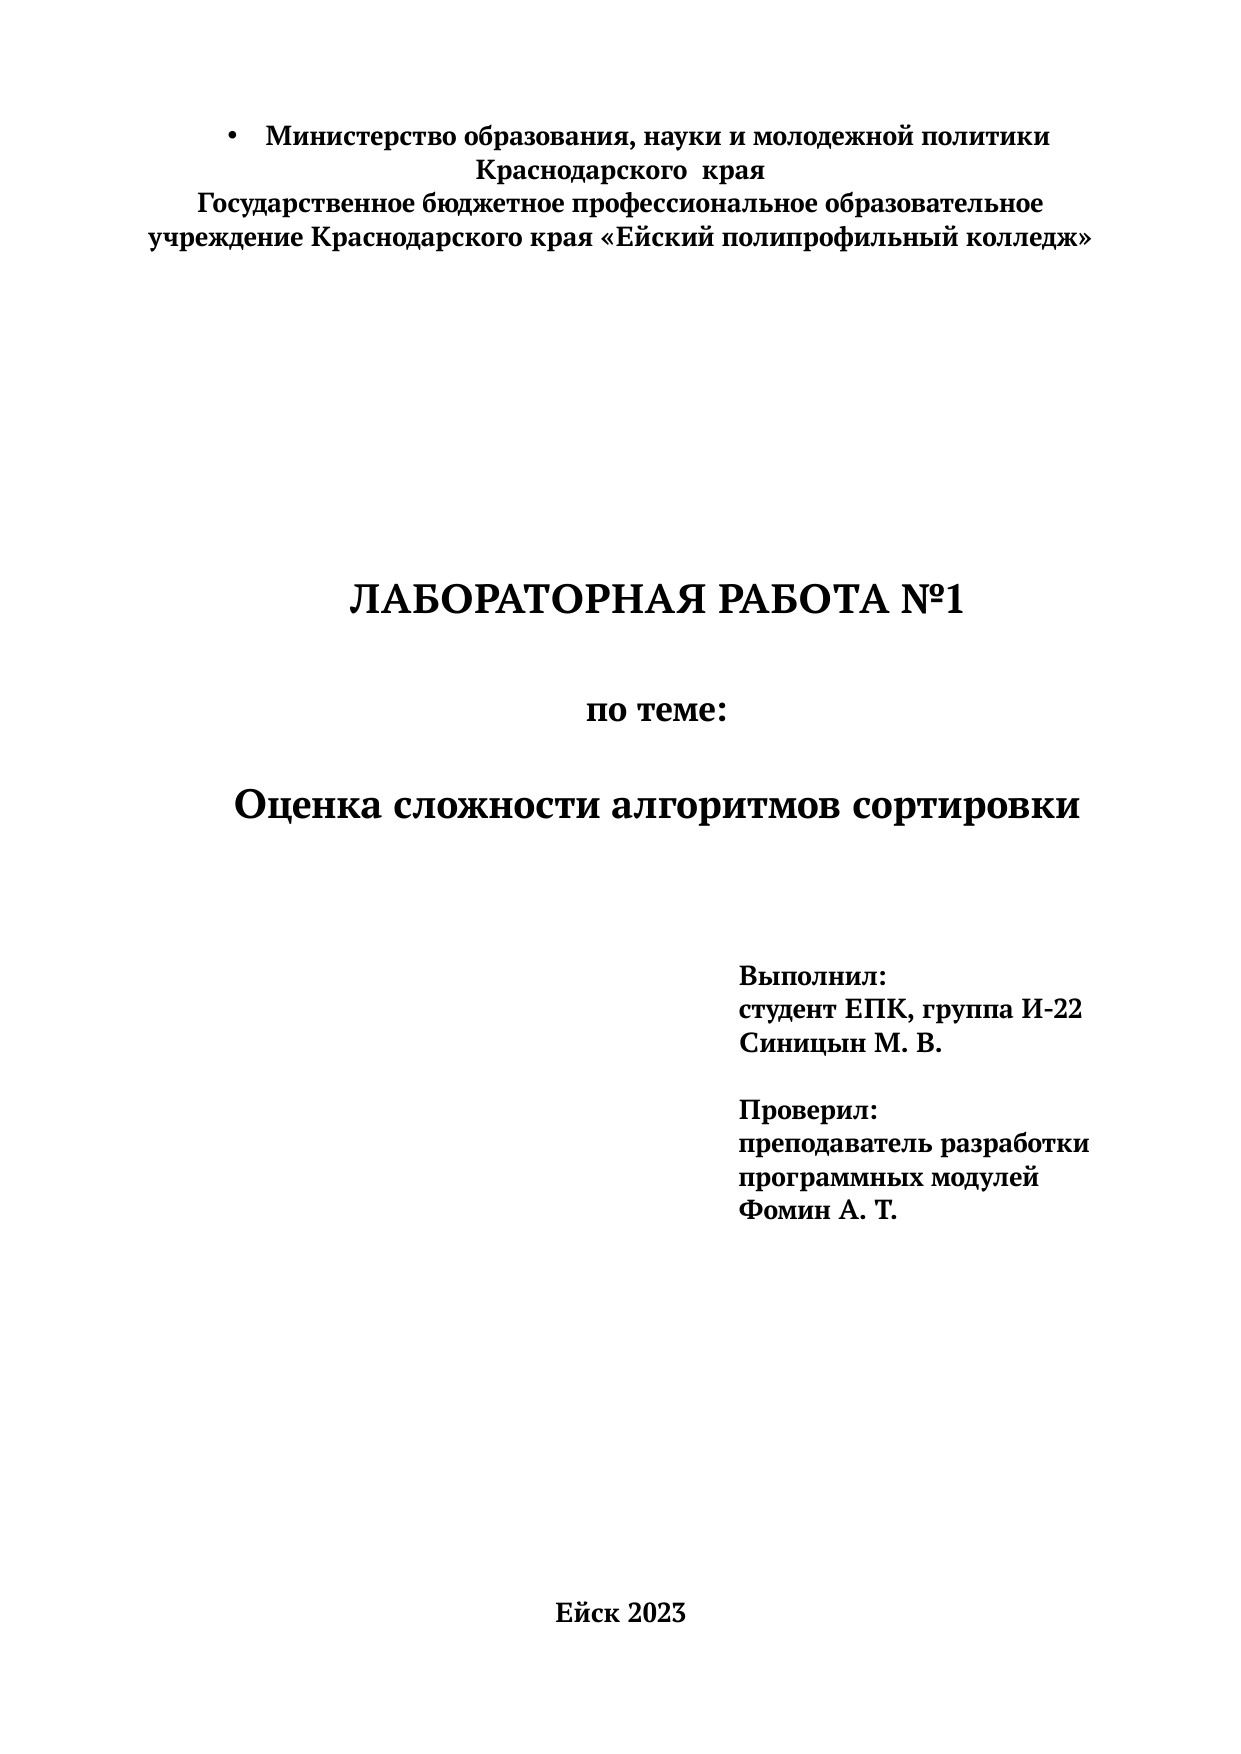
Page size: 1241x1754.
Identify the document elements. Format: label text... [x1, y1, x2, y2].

text Государственное бюджетное профессиональное образовательное учреждение Краснодарского края «Ейский полипрофильный колледж» [118, 185, 1122, 252]
text ЛАБОРАТОРНАЯ РАБОТА №1 [192, 573, 1122, 623]
text Краснодарского края [118, 152, 1122, 185]
list Министерство образования, науки и молодежной политики [156, 118, 1122, 152]
text Ейск 2023 [118, 1595, 1122, 1628]
text преподаватель разработки программных модулей [738, 1125, 1122, 1192]
text Выполнил: [738, 958, 1122, 991]
text Проверил: [738, 1092, 1122, 1125]
text по теме: [192, 685, 1122, 729]
subtitle Оценка сложности алгоритмов сортировки [192, 778, 1122, 828]
text Фомин А. Т. [738, 1192, 1122, 1226]
text студент ЕПК, группа И-22 [738, 991, 1122, 1025]
text Синицын М. В. [738, 1025, 1122, 1058]
